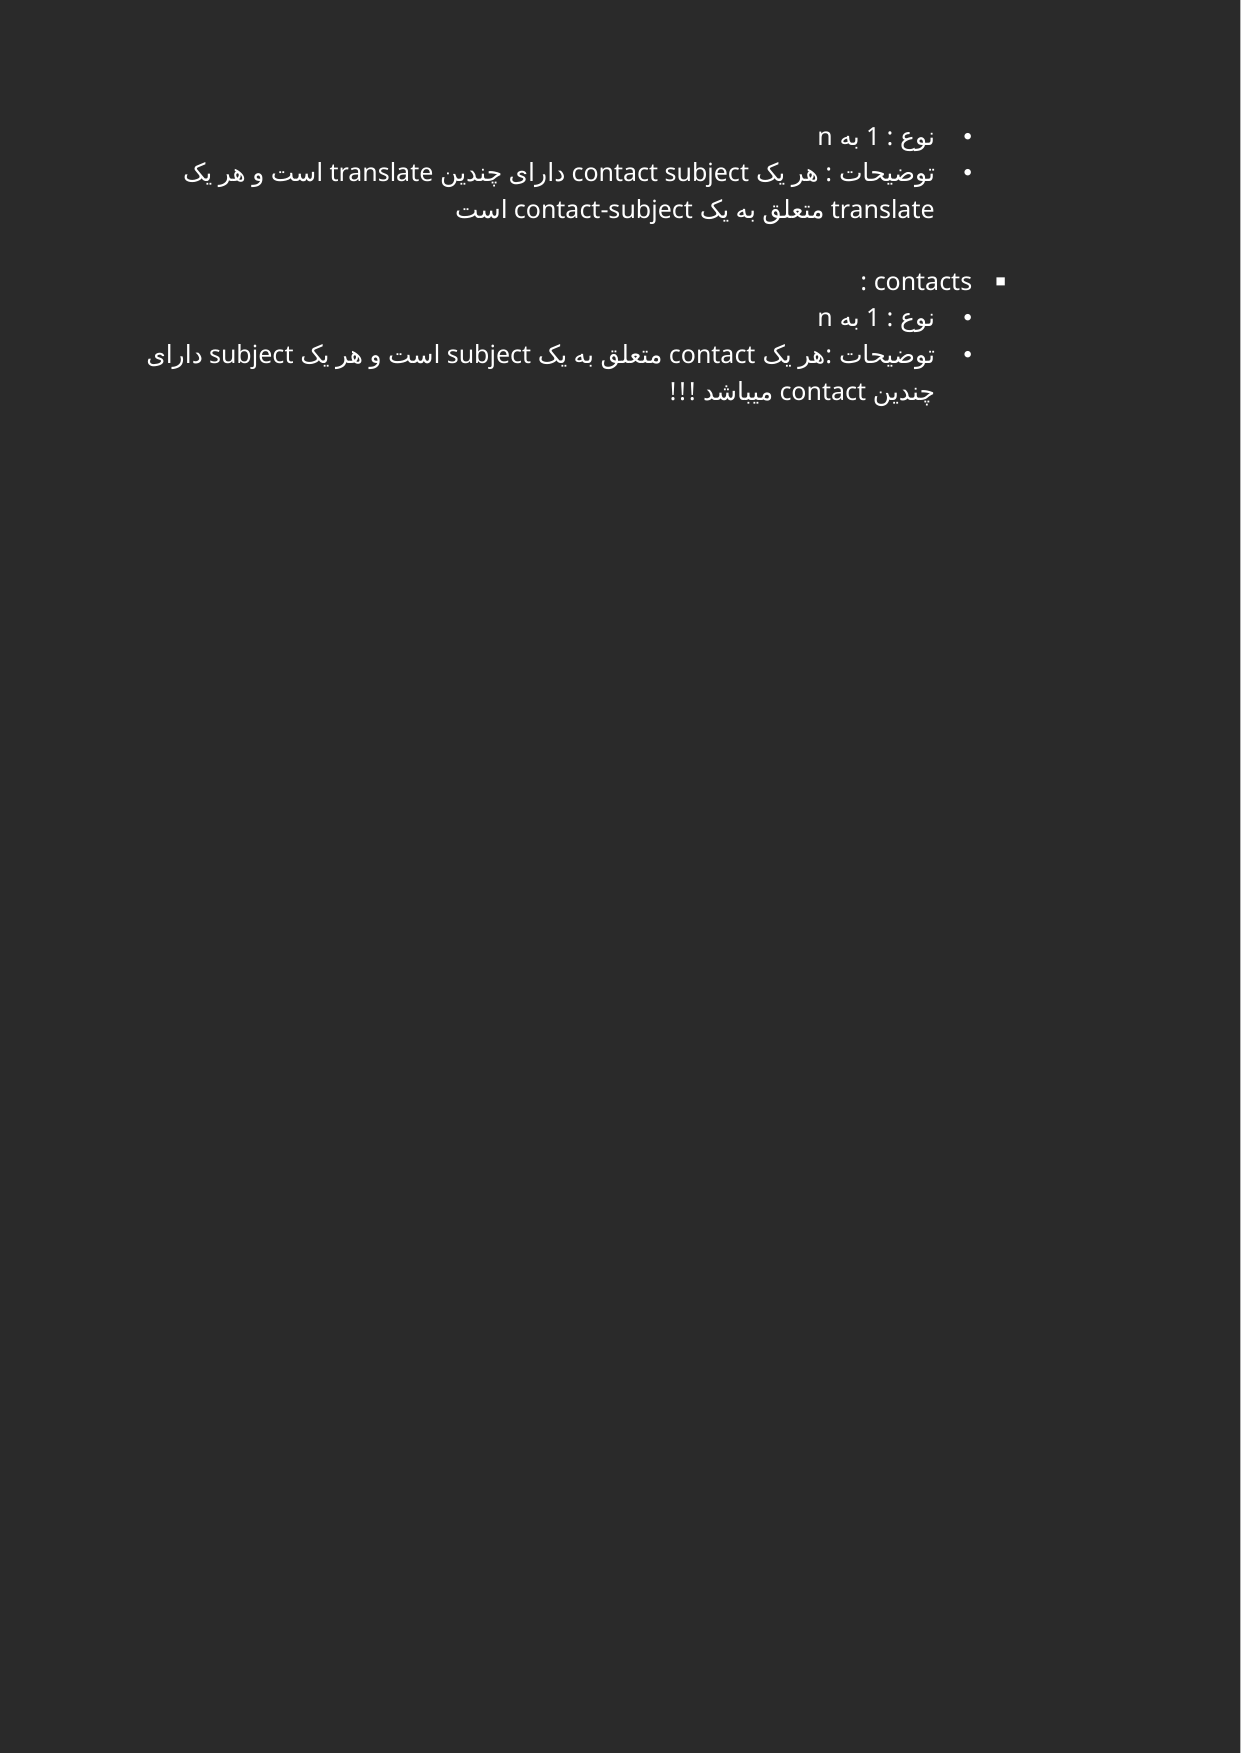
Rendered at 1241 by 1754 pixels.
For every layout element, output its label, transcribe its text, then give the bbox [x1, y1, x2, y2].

list نوع : 1 به n [118, 118, 972, 155]
list توضیحات : هر یک contact subject دارای چندین translate است و هر یک translate متعلق به یک contact-subject است [118, 155, 972, 229]
list نوع ‌: 1 به n [118, 300, 972, 337]
list توضیحات :‌هر یک contact متعلق به یک subject است و هر یک subject دارای چندین contact میباشد !!! [118, 337, 972, 411]
list contacts : [118, 263, 1010, 300]
